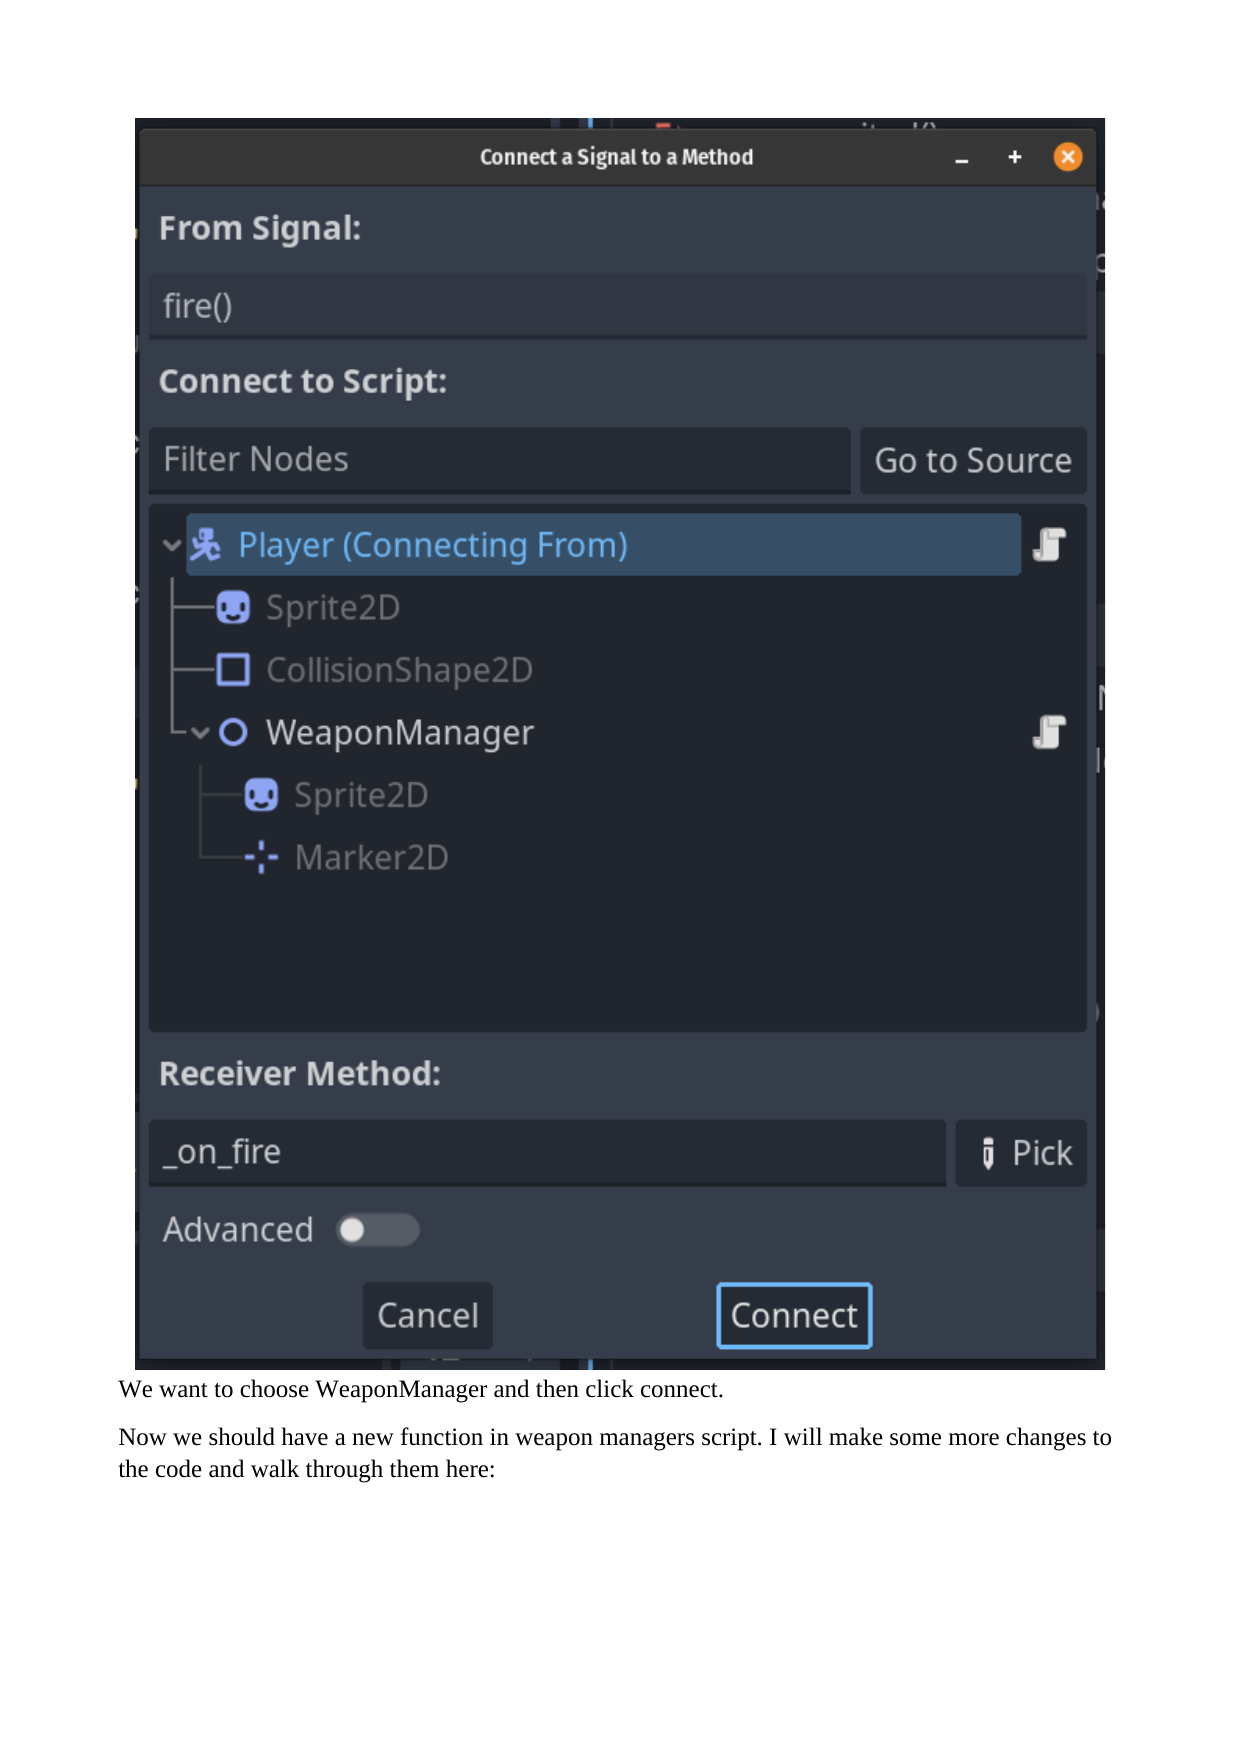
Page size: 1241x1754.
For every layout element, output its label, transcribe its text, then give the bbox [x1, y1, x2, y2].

text We want to choose WeaponManager and then click connect. [118, 1298, 1122, 1403]
text Now we should have a new function in weapon managers script. I will make some more changes to the code and walk through them here: [118, 1422, 1122, 1483]
picture [135, 118, 1106, 1370]
